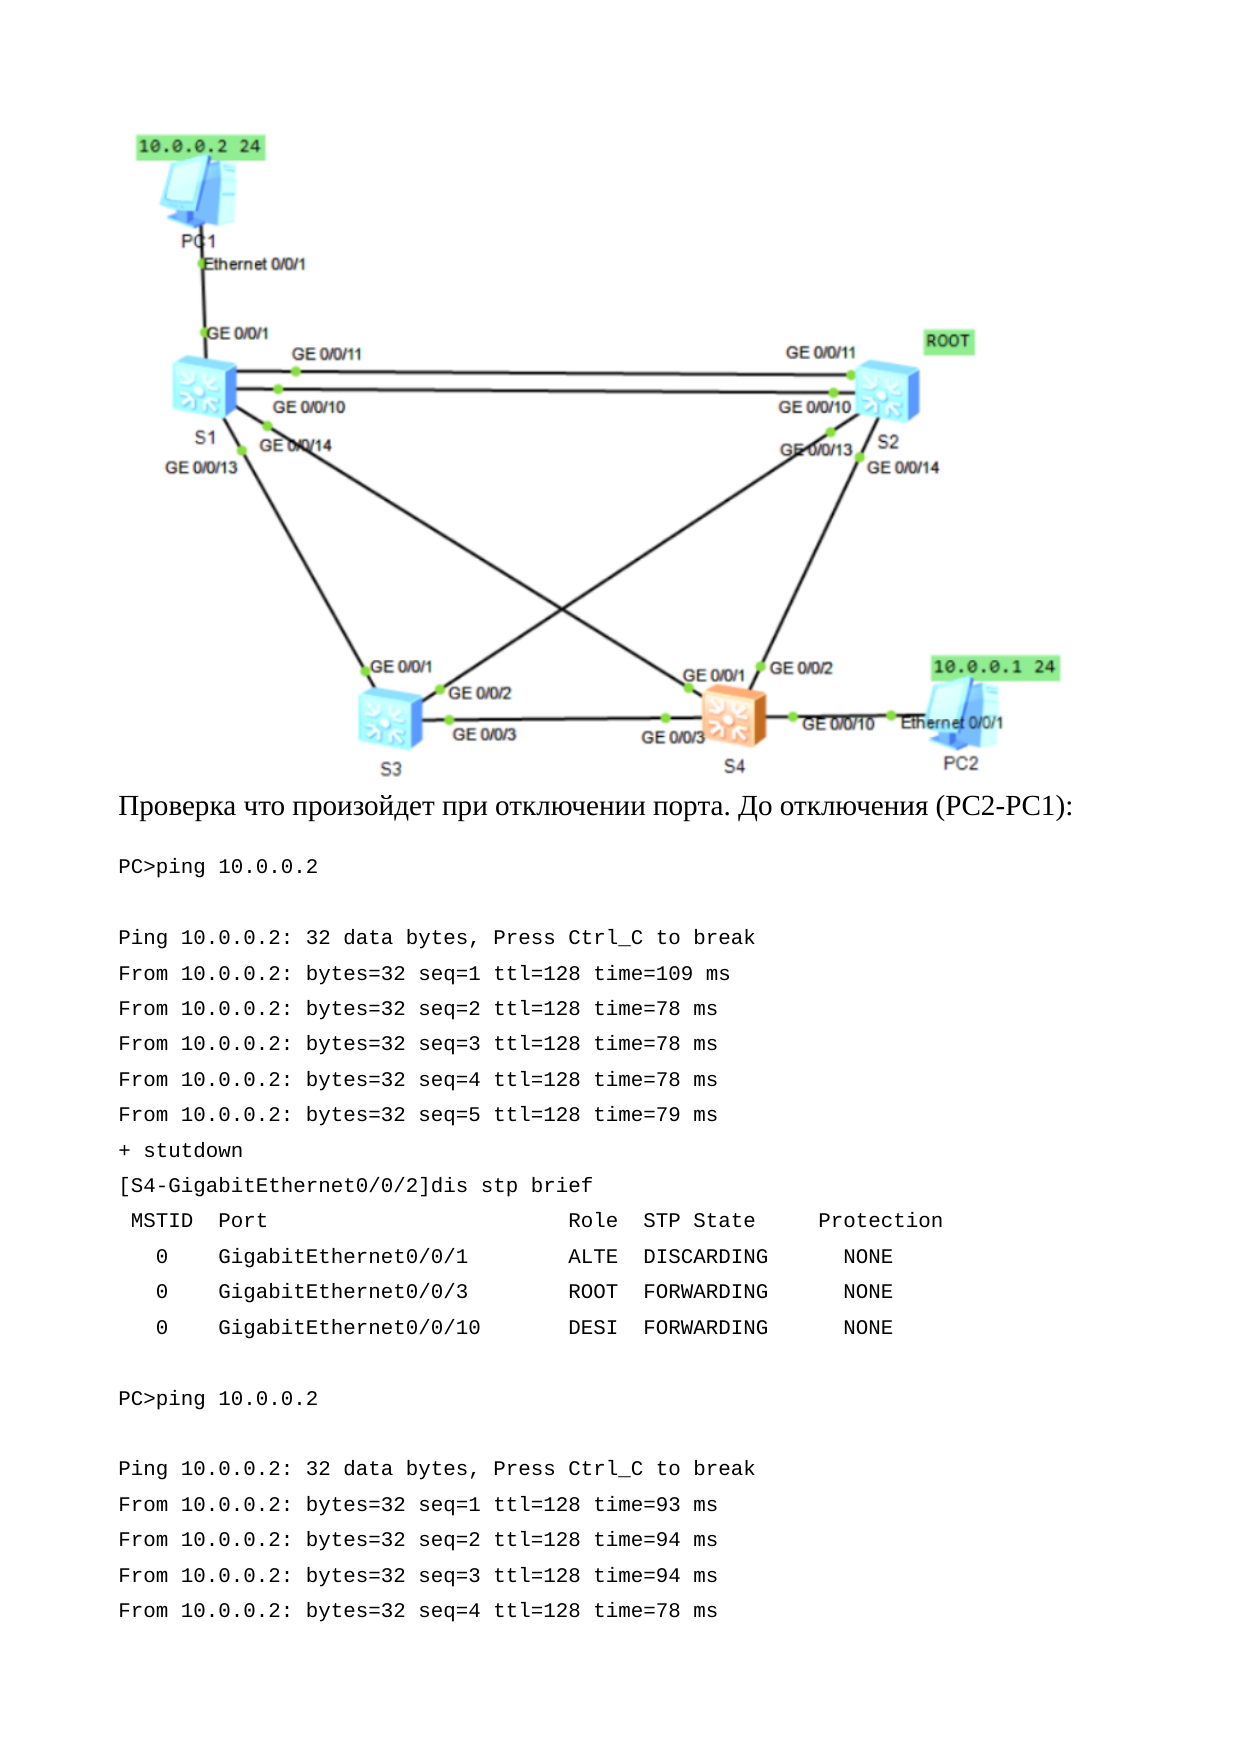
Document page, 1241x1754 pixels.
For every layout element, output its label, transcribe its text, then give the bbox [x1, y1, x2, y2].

text 0 GigabitEthernet0/0/3 ROOT FORWARDING NONE [118, 1281, 1122, 1305]
text MSTID Port Role STP State Protection [118, 1211, 1122, 1234]
text + stutdown [118, 1140, 1122, 1163]
text PC>ping 10.0.0.2 [118, 856, 1122, 880]
text Ping 10.0.0.2: 32 data bytes, Press Ctrl_C to break [118, 1458, 1122, 1482]
text PC>ping 10.0.0.2 [118, 1388, 1122, 1411]
text From 10.0.0.2: bytes=32 seq=1 ttl=128 time=93 ms [118, 1494, 1122, 1517]
text Проверка что произойдет при отключении порта. До отключения (PC2-PC1): [118, 788, 1122, 822]
text From 10.0.0.2: bytes=32 seq=1 ttl=128 time=109 ms [118, 963, 1122, 986]
text From 10.0.0.2: bytes=32 seq=5 ttl=128 time=79 ms [118, 1104, 1122, 1128]
text From 10.0.0.2: bytes=32 seq=3 ttl=128 time=94 ms [118, 1565, 1122, 1588]
text From 10.0.0.2: bytes=32 seq=4 ttl=128 time=78 ms [118, 1600, 1122, 1624]
text From 10.0.0.2: bytes=32 seq=2 ttl=128 time=94 ms [118, 1529, 1122, 1553]
text From 10.0.0.2: bytes=32 seq=3 ttl=128 time=78 ms [118, 1033, 1122, 1057]
text Ping 10.0.0.2: 32 data bytes, Press Ctrl_C to break [118, 927, 1122, 951]
text From 10.0.0.2: bytes=32 seq=4 ttl=128 time=78 ms [118, 1069, 1122, 1092]
text 0 GigabitEthernet0/0/10 DESI FORWARDING NONE [118, 1317, 1122, 1340]
text [S4-GigabitEthernet0/0/2]dis stp brief [118, 1175, 1122, 1199]
text From 10.0.0.2: bytes=32 seq=2 ttl=128 time=78 ms [118, 998, 1122, 1022]
text 0 GigabitEthernet0/0/1 ALTE DISCARDING NONE [118, 1246, 1122, 1269]
picture [118, 118, 1123, 777]
